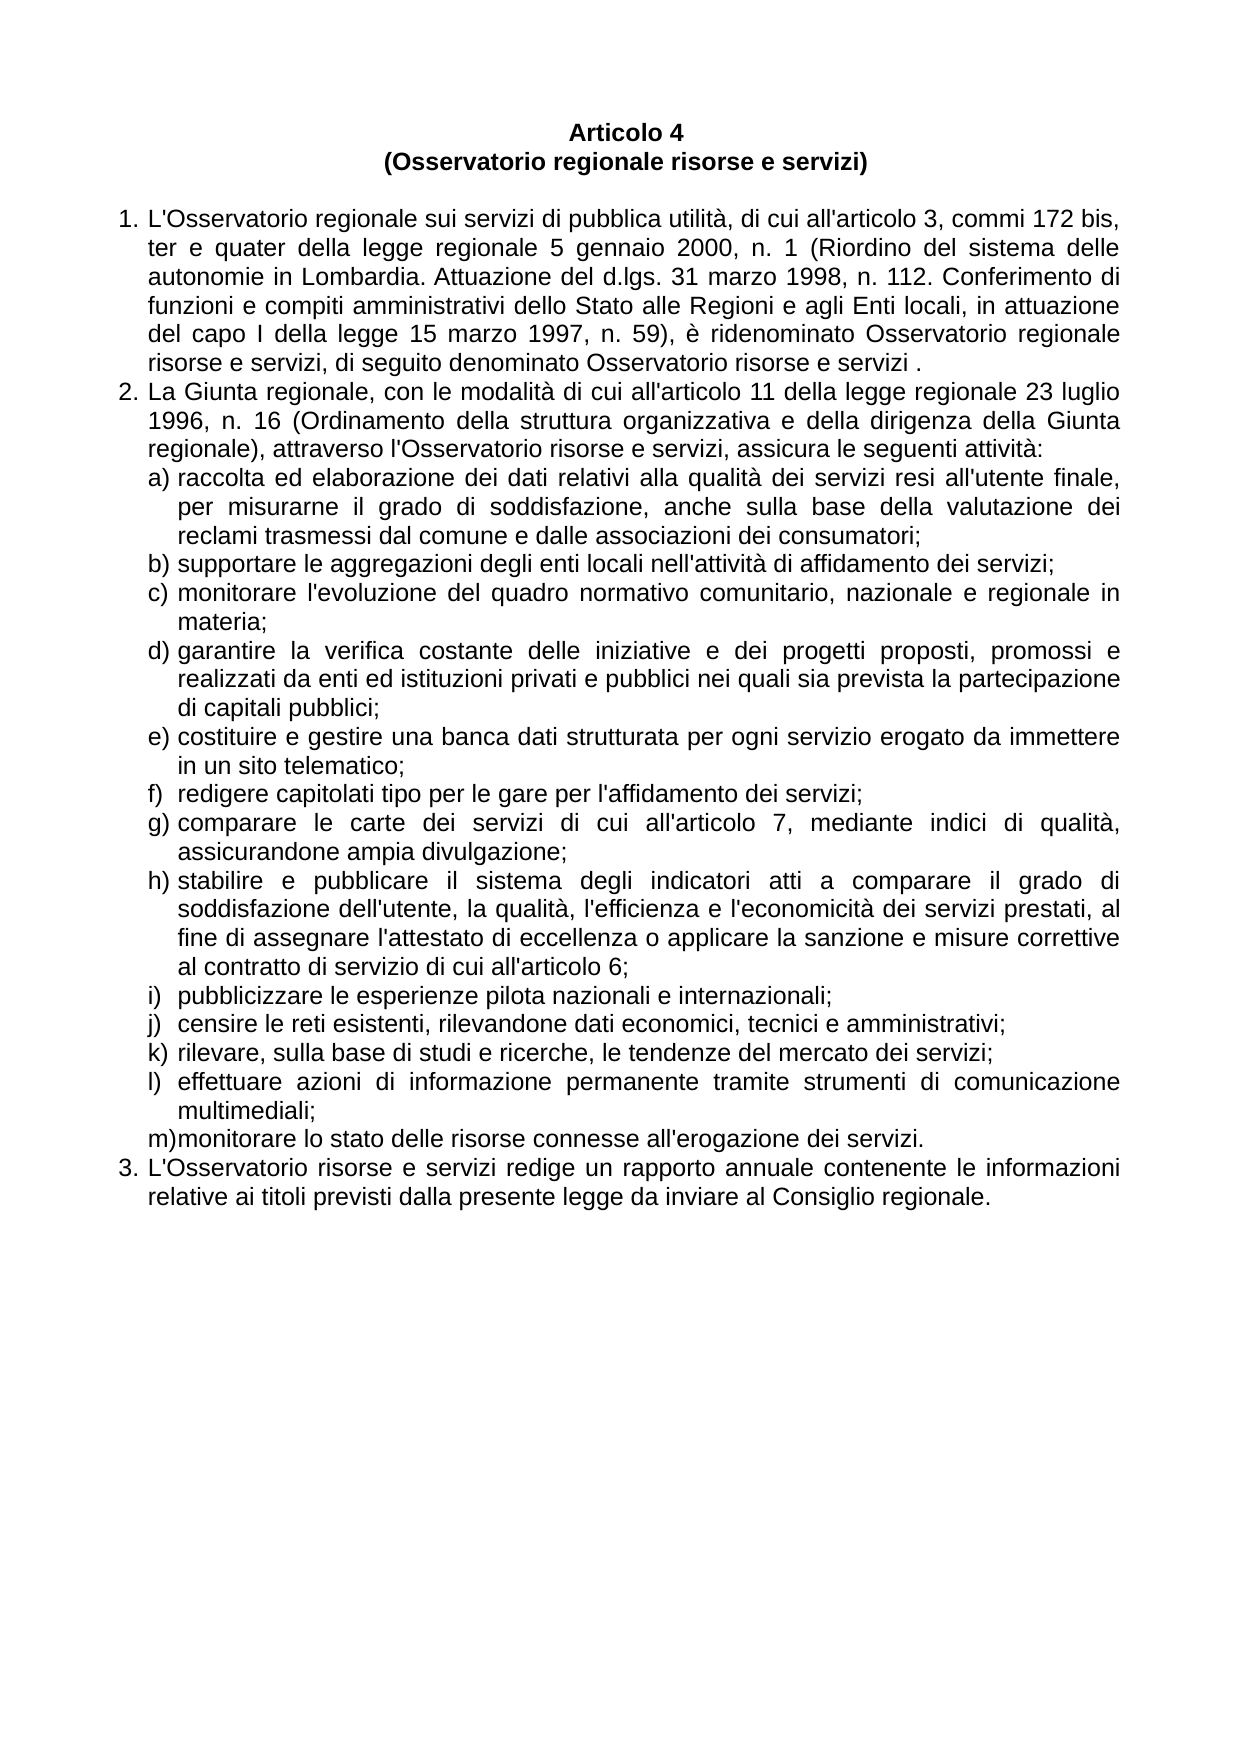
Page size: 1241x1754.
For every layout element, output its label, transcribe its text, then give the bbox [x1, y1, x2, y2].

text c) monitorare l'evoluzione del quadro normativo comunitario, nazionale e regionale in materia; [148, 578, 1122, 636]
text l) effettuare azioni di informazione permanente tramite strumenti di comunicazione multimediali; [148, 1067, 1122, 1124]
text m) monitorare lo stato delle risorse connesse all'erogazione dei servizi. [148, 1124, 1122, 1153]
text 1. L'Osservatorio regionale sui servizi di pubblica utilità, di cui all'articolo 3, commi 172 bis, ter e quater della legge regionale 5 gennaio 2000, n. 1 (Riordino del sistema delle autonomie in Lombardia. Attuazione del d.lgs. 31 marzo 1998, n. 112. Conferimento di funzioni e compiti amministrativi dello Stato alle Regioni e agli Enti locali, in attuazione del capo I della legge 15 marzo 1997, n. 59), è ridenominato Osservatorio regionale risorse e servizi, di seguito denominato Osservatorio risorse e servizi . [118, 204, 1122, 377]
text k) rilevare, sulla base di studi e ricerche, le tendenze del mercato dei servizi; [148, 1038, 1122, 1067]
text e) costituire e gestire una banca dati strutturata per ogni servizio erogato da immettere in un sito telematico; [148, 722, 1122, 779]
text 3. L'Osservatorio risorse e servizi redige un rapporto annuale contenente le informazioni relative ai titoli previsti dalla presente legge da inviare al Consiglio regionale. [118, 1153, 1122, 1211]
text a) raccolta ed elaborazione dei dati relativi alla qualità dei servizi resi all'utente finale, per misurarne il grado di soddisfazione, anche sulla base della valutazione dei reclami trasmessi dal comune e dalle associazioni dei consumatori; [148, 463, 1122, 549]
text i) pubblicizzare le esperienze pilota nazionali e internazionali; [148, 981, 1122, 1009]
text d) garantire la verifica costante delle iniziative e dei progetti proposti, promossi e realizzati da enti ed istituzioni privati e pubblici nei quali sia prevista la partecipazione di capitali pubblici; [148, 636, 1122, 722]
text h) stabilire e pubblicare il sistema degli indicatori atti a comparare il grado di soddisfazione dell'utente, la qualità, l'efficienza e l'economicità dei servizi prestati, al fine di assegnare l'attestato di eccellenza o applicare la sanzione e misure correttive al contratto di servizio di cui all'articolo 6; [148, 866, 1122, 981]
text j) censire le reti esistenti, rilevandone dati economici, tecnici e amministrativi; [148, 1009, 1122, 1038]
text 2. La Giunta regionale, con le modalità di cui all'articolo 11 della legge regionale 23 luglio 1996, n. 16 (Ordinamento della struttura organizzativa e della dirigenza della Giunta regionale), attraverso l'Osservatorio risorse e servizi, assicura le seguenti attività: [118, 377, 1122, 463]
text b) supportare le aggregazioni degli enti locali nell'attività di affidamento dei servizi; [148, 549, 1122, 578]
text g) comparare le carte dei servizi di cui all'articolo 7, mediante indici di qualità, assicurandone ampia divulgazione; [148, 808, 1122, 866]
text Articolo 4 [130, 118, 1122, 147]
text (Osservatorio regionale risorse e servizi) [130, 147, 1122, 176]
text f) redigere capitolati tipo per le gare per l'affidamento dei servizi; [148, 779, 1122, 808]
